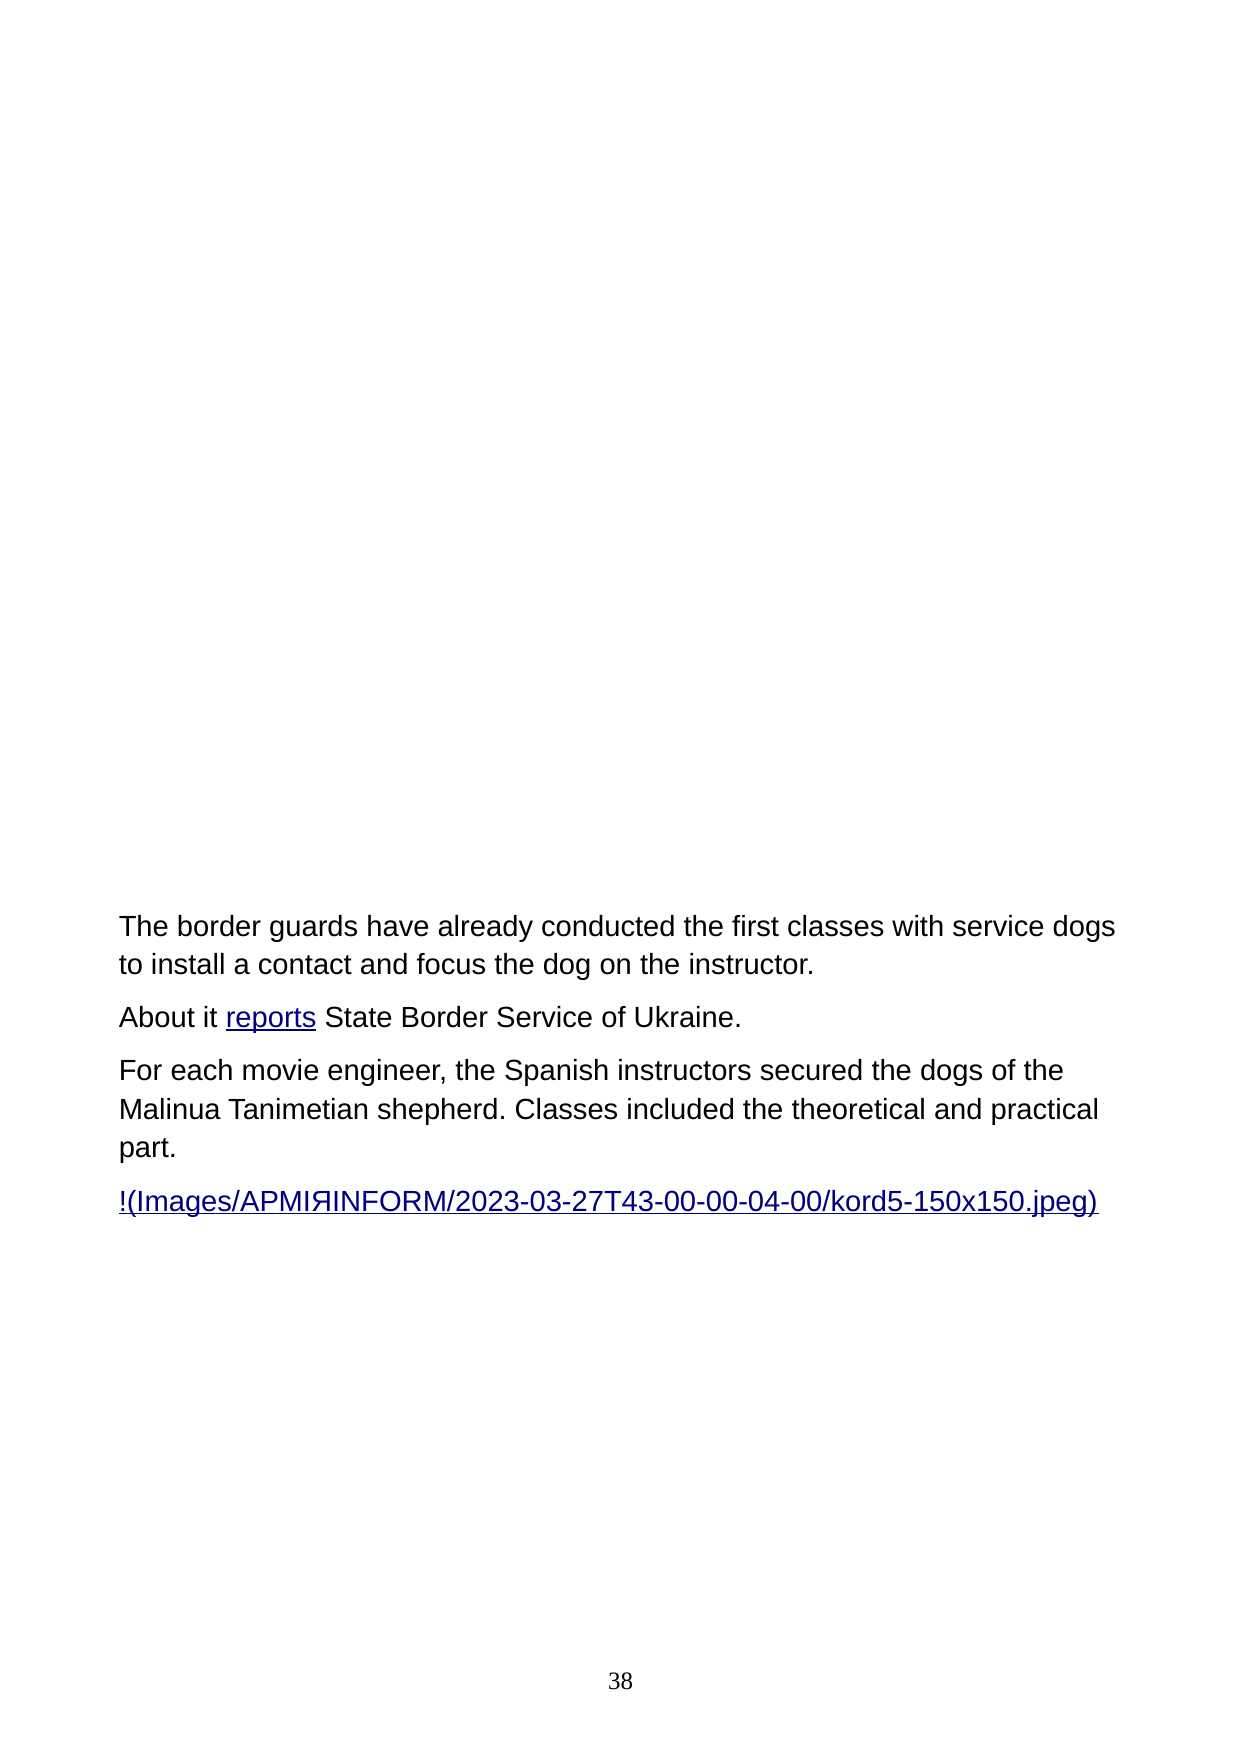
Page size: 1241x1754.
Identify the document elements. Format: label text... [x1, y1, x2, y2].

text !(Images/AРМІЯINFORM/2023-03-27T43-00-00-04-00/kord5-150x150.jpeg) [118, 1183, 1122, 1217]
text For each movie engineer, the Spanish instructors secured the dogs of the Malinua Tanimetian shepherd. Classes included the theoretical and practical part. [118, 1053, 1122, 1164]
text The border guards have already conducted the first classes with service dogs to install a contact and focus the dog on the instructor. [118, 118, 1122, 981]
text About it reports State Border Service of Ukraine. [118, 1000, 1122, 1034]
